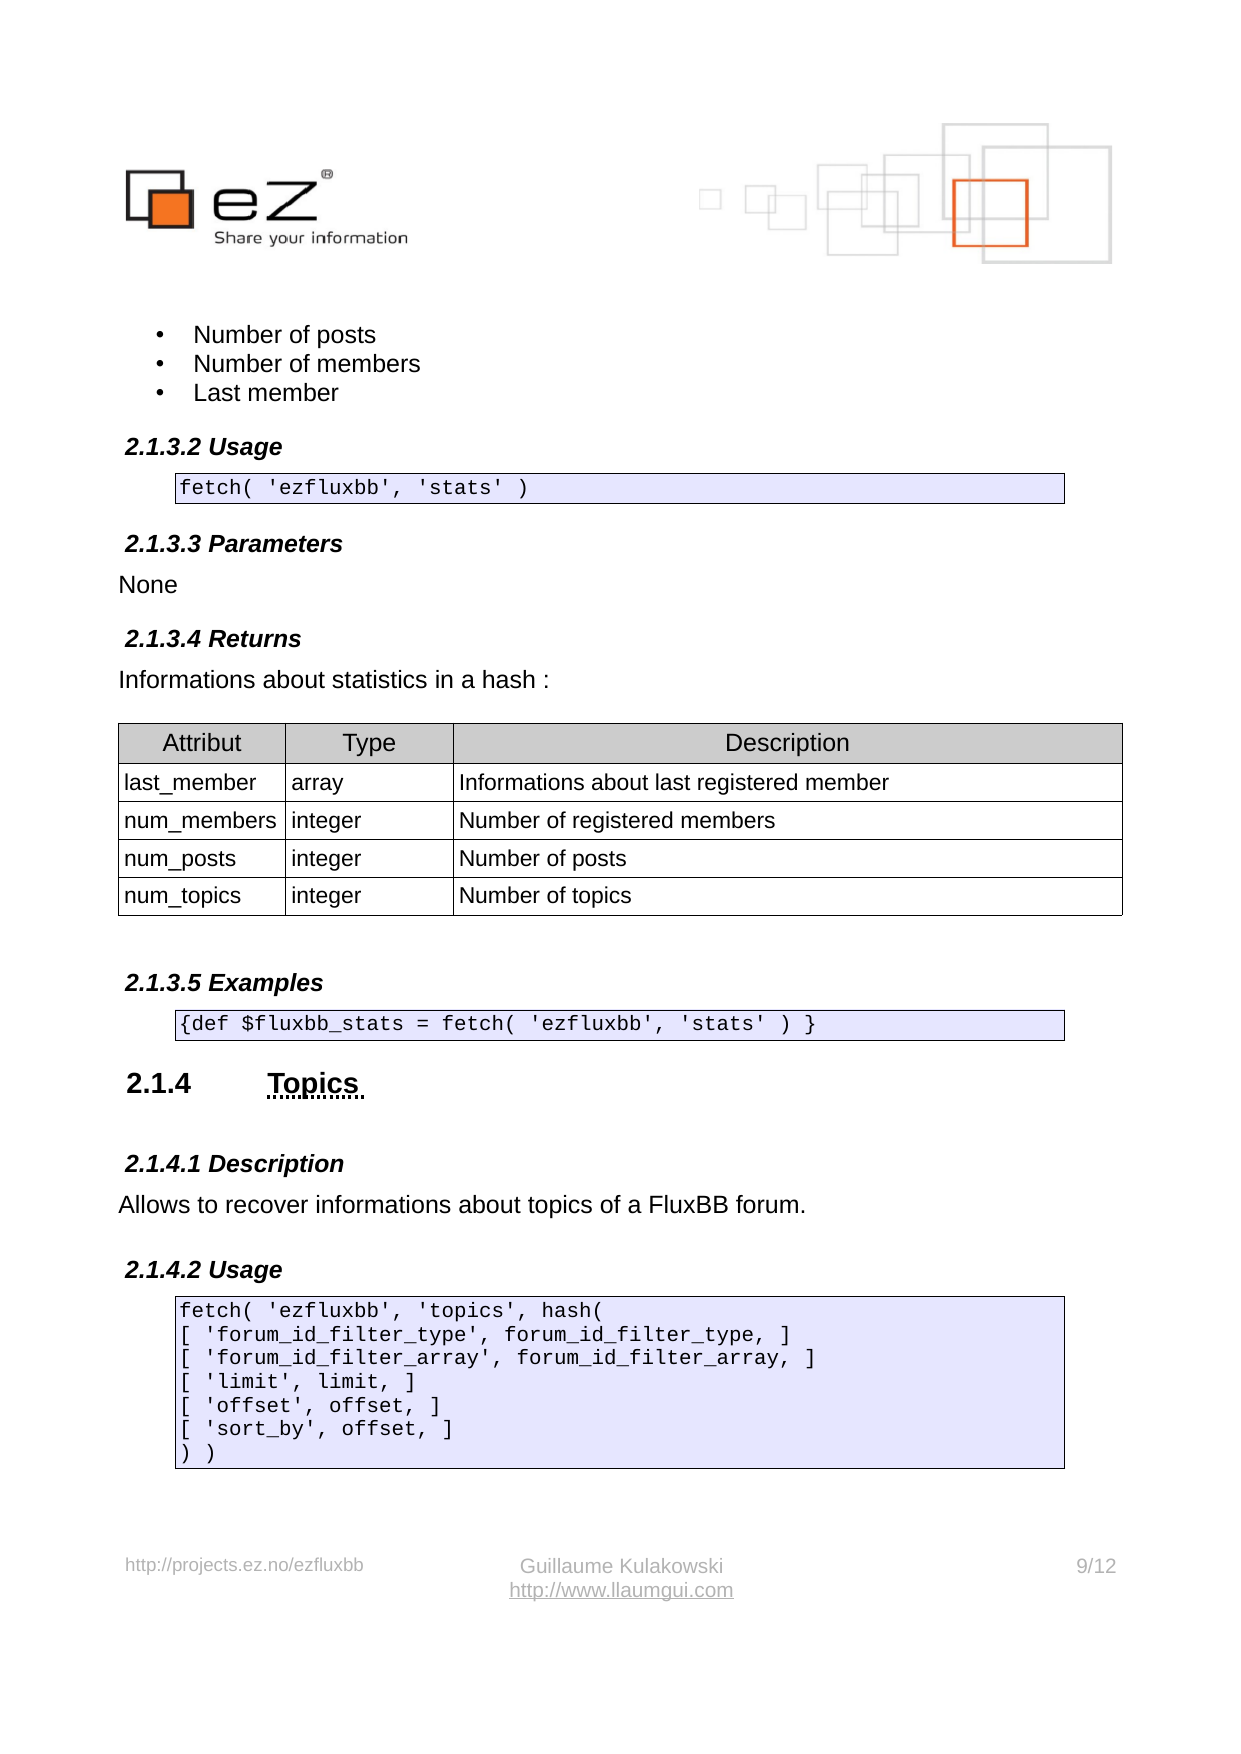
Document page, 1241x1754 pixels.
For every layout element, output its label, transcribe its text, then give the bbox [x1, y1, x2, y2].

subtitle Parameters [118, 529, 1122, 558]
subtitle Usage [118, 432, 1122, 460]
table_cell Number of registered members [454, 802, 1122, 839]
text Informations about statistics in a hash : [118, 665, 1122, 694]
subtitle Returns [118, 624, 1122, 653]
table_cell num_posts [119, 840, 285, 877]
table_cell integer [286, 840, 453, 877]
text Allows to recover informations about topics of a FluxBB forum. [118, 1190, 1122, 1218]
table_cell Number of topics [454, 878, 1122, 914]
picture [654, 116, 1120, 275]
table_header Description [454, 724, 1122, 763]
table_cell Number of posts [454, 840, 1122, 877]
text fetch( 'ezfluxbb', 'topics', hash( [176, 1297, 1064, 1320]
text [ 'forum_id_filter_array', forum_id_filter_array, ] [176, 1343, 1064, 1367]
list Number of posts [156, 320, 1122, 349]
text None [118, 570, 1122, 599]
subtitle Topics [118, 1066, 1122, 1099]
table_cell integer [286, 878, 453, 914]
table_cell num_topics [119, 878, 285, 914]
table_cell last_member [119, 764, 285, 801]
table_header Type [286, 724, 453, 763]
subtitle Usage [118, 1255, 1122, 1284]
table_cell num_members [119, 802, 285, 839]
table_cell integer [286, 802, 453, 839]
list Last member [156, 378, 1122, 407]
subtitle Examples [118, 968, 1122, 997]
text [ 'sort_by', offset, ] ) ) [176, 1414, 1064, 1468]
table_cell array [286, 764, 453, 801]
picture [118, 160, 419, 251]
table_header Attribut [119, 724, 285, 763]
table_cell Informations about last registered member [454, 764, 1122, 801]
text [ 'offset', offset, ] [176, 1391, 1064, 1414]
subtitle Description [118, 1149, 1122, 1177]
text [ 'forum_id_filter_type', forum_id_filter_type, ] [176, 1320, 1064, 1343]
text [ 'limit', limit, ] [176, 1367, 1064, 1391]
text {def $fluxbb_stats = fetch( 'ezfluxbb', 'stats' ) } [176, 1011, 1064, 1040]
text fetch( 'ezfluxbb', 'stats' ) [176, 474, 1064, 503]
list Number of members [156, 349, 1122, 378]
